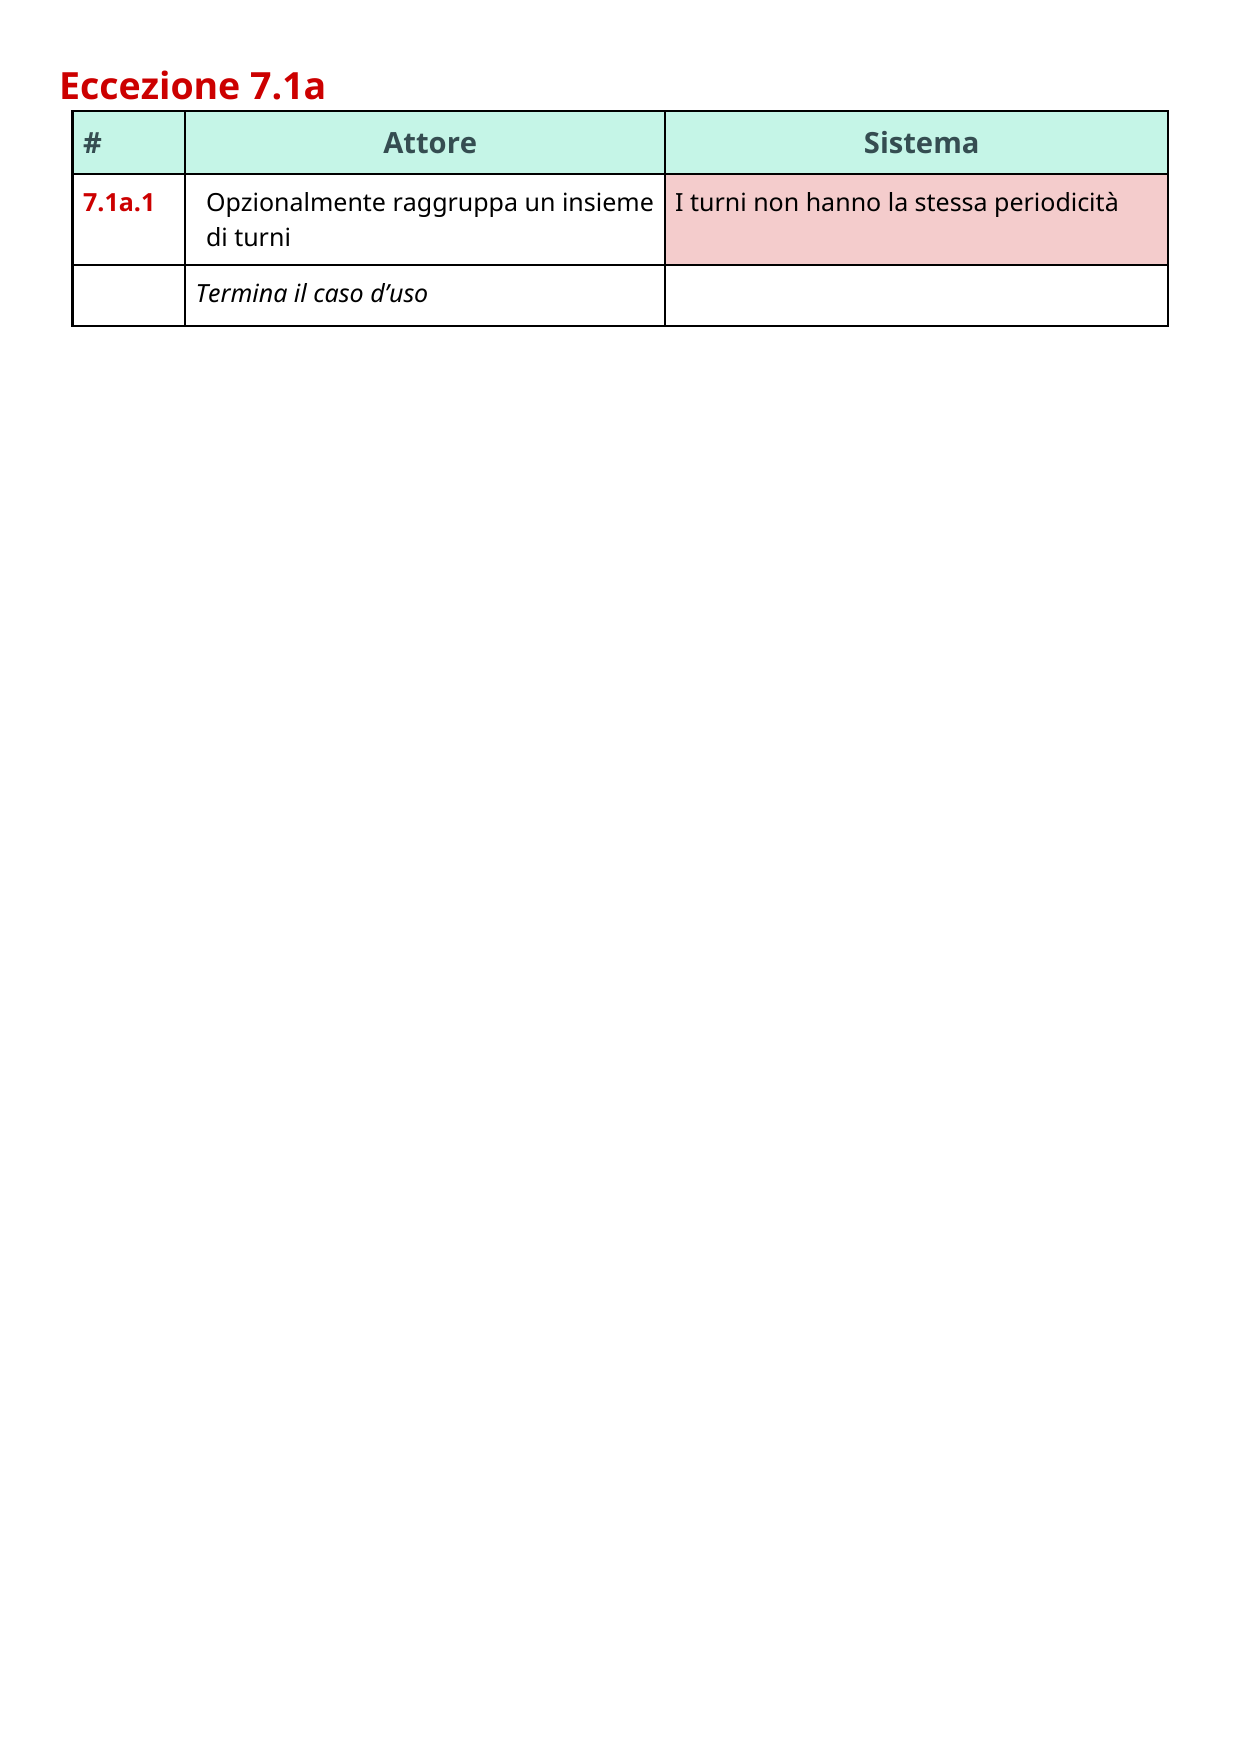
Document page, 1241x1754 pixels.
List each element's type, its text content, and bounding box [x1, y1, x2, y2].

table_cell Termina il caso d’uso [186, 266, 664, 325]
table_header Attore [186, 112, 664, 173]
table_cell 7.1a.1 [74, 175, 184, 264]
table_cell [666, 266, 1167, 325]
table_cell I turni non hanno la stessa periodicità [666, 175, 1167, 264]
table_header # [74, 112, 184, 173]
subtitle Eccezione 7.1a [59, 59, 1181, 110]
table_header Sistema [666, 112, 1167, 173]
table_cell Opzionalmente raggruppa un insieme di turni [186, 175, 664, 264]
table_cell [74, 266, 184, 325]
